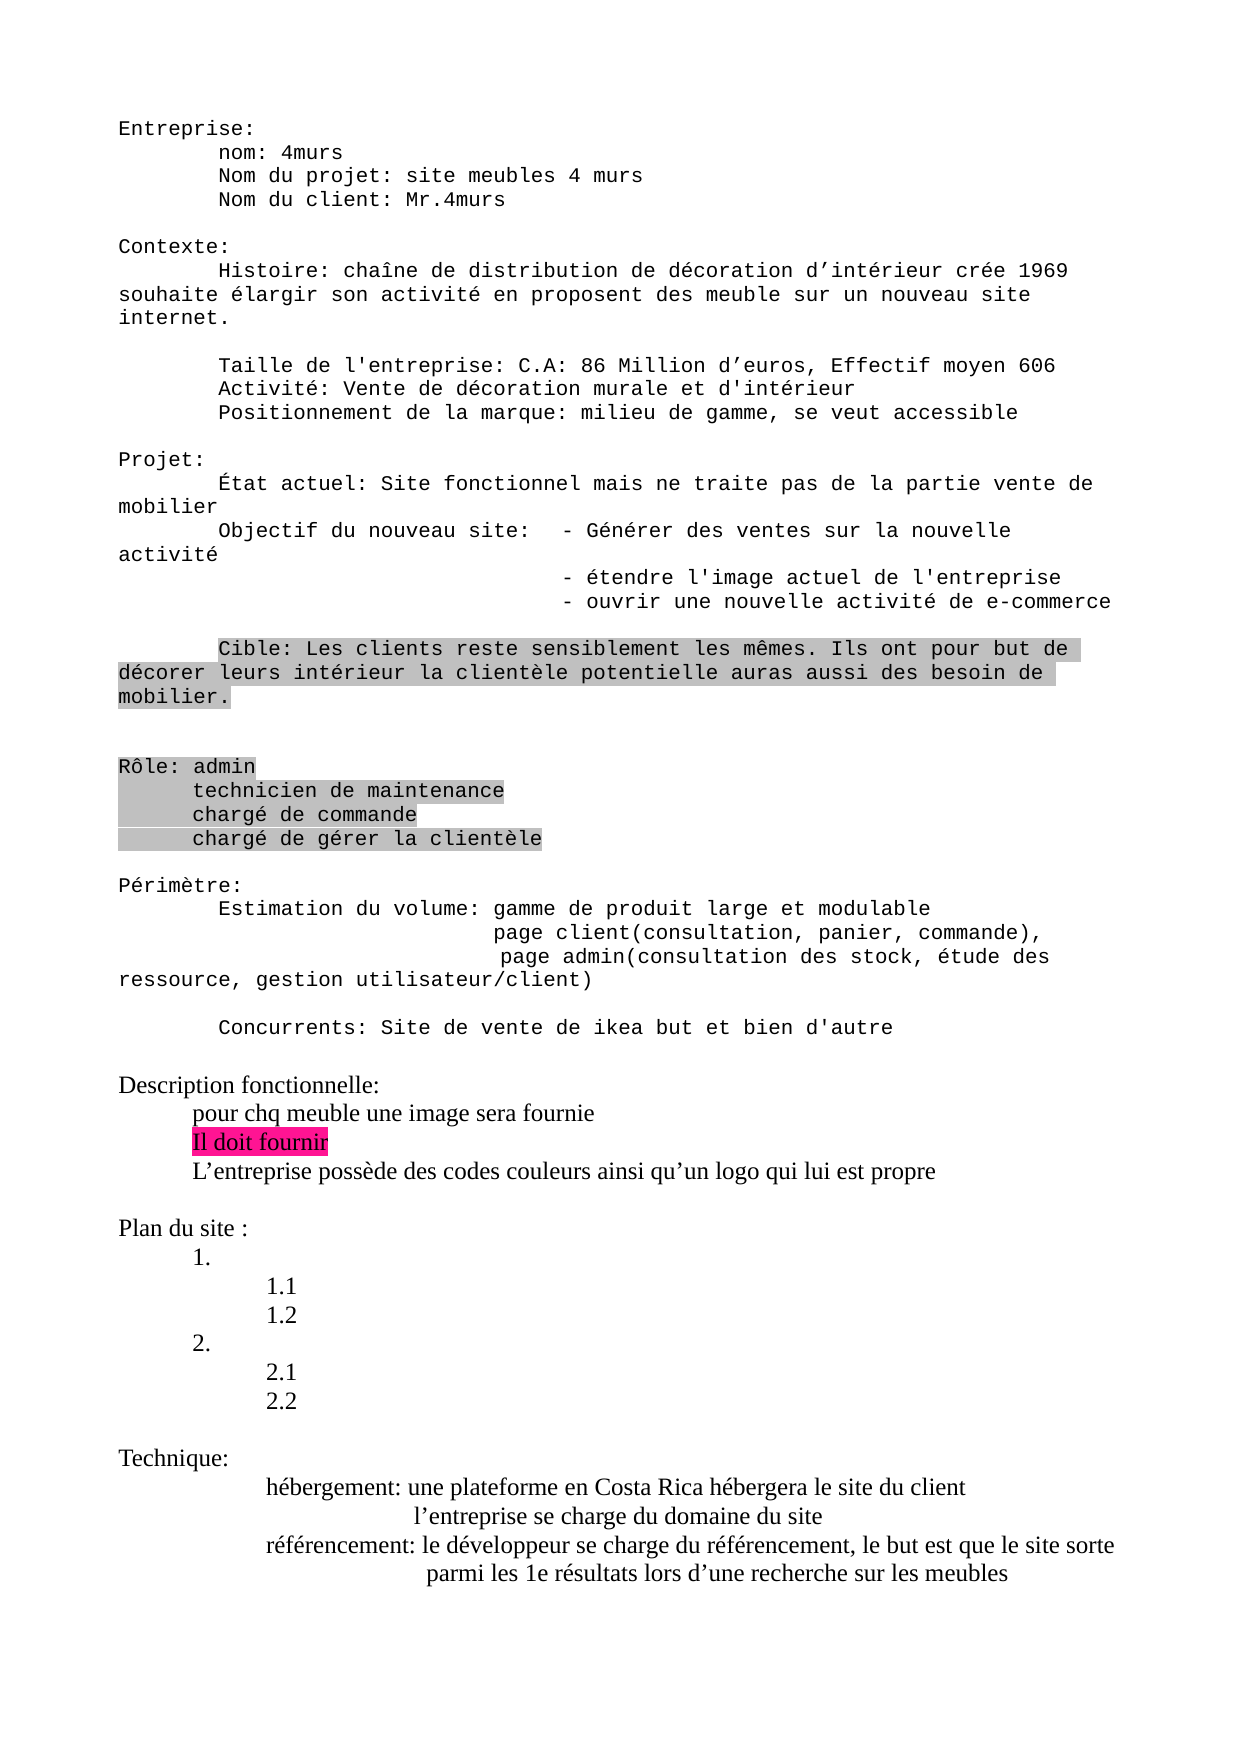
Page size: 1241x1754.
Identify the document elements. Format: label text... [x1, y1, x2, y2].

text Contexte: [118, 236, 1122, 260]
text Histoire: chaîne de distribution de décoration d’intérieur crée 1969 souhaite élargir son activité en proposent des meuble sur un nouveau site internet. [118, 260, 1122, 331]
text Nom du client: Mr.4murs [118, 189, 1122, 213]
text page client(consultation, panier, commande), page admin(consultation des stock, étude des ressource, gestion utilisateur/client) [118, 922, 1122, 993]
text l’entreprise se charge du domaine du site [118, 1501, 1122, 1530]
text Plan du site : [118, 1213, 1122, 1242]
text Il doit fournir [118, 1127, 1122, 1156]
text hébergement: une plateforme en Costa Rica hébergera le site du client [118, 1472, 1122, 1501]
text 1.1 [118, 1271, 1122, 1300]
text pour chq meuble une image sera fournie [118, 1098, 1122, 1127]
text État actuel: Site fonctionnel mais ne traite pas de la partie vente de mobilier [118, 473, 1122, 520]
text référencement: le développeur se charge du référencement, le but est que le site sorte parmi les 1e résultats lors d’une recherche sur les meubles [118, 1530, 1122, 1587]
text Activité: Vente de décoration murale et d'intérieur [118, 378, 1122, 402]
text 2. [118, 1328, 1122, 1357]
text chargé de gérer la clientèle [118, 827, 1122, 851]
text nom: 4murs [118, 142, 1122, 165]
text Estimation du volume: gamme de produit large et modulable [118, 898, 1122, 922]
text L’entreprise possède des codes couleurs ainsi qu’un logo qui lui est propre [118, 1156, 1122, 1185]
text technicien de maintenance [118, 780, 1122, 804]
text 1. [118, 1242, 1122, 1271]
text chargé de commande [118, 804, 1122, 827]
text Taille de l'entreprise: C.A: 86 Million d’euros, Effectif moyen 606 [118, 354, 1122, 378]
text Concurrents: Site de vente de ikea but et bien d'autre [118, 1017, 1122, 1040]
text Nom du projet: site meubles 4 murs [118, 165, 1122, 189]
text Positionnement de la marque: milieu de gamme, se veut accessible [118, 402, 1122, 426]
text Description fonctionnelle: [118, 1070, 1122, 1098]
text Objectif du nouveau site: - Générer des ventes sur la nouvelle activité [118, 520, 1122, 567]
text 1.2 [118, 1300, 1122, 1328]
text Cible: Les clients reste sensiblement les mêmes. Ils ont pour but de décorer leurs intérieur la clientèle potentielle auras aussi des besoin de mobilier. [118, 638, 1122, 709]
text Entreprise: [118, 118, 1122, 142]
text 2.1 [118, 1357, 1122, 1386]
text Projet: [118, 449, 1122, 473]
text - ouvrir une nouvelle activité de e-commerce [118, 591, 1122, 615]
text Rôle: admin [118, 757, 1122, 780]
text - étendre l'image actuel de l'entreprise [118, 567, 1122, 591]
text 2.2 [118, 1386, 1122, 1415]
text Périmètre: [118, 875, 1122, 898]
text Technique: [118, 1443, 1122, 1472]
